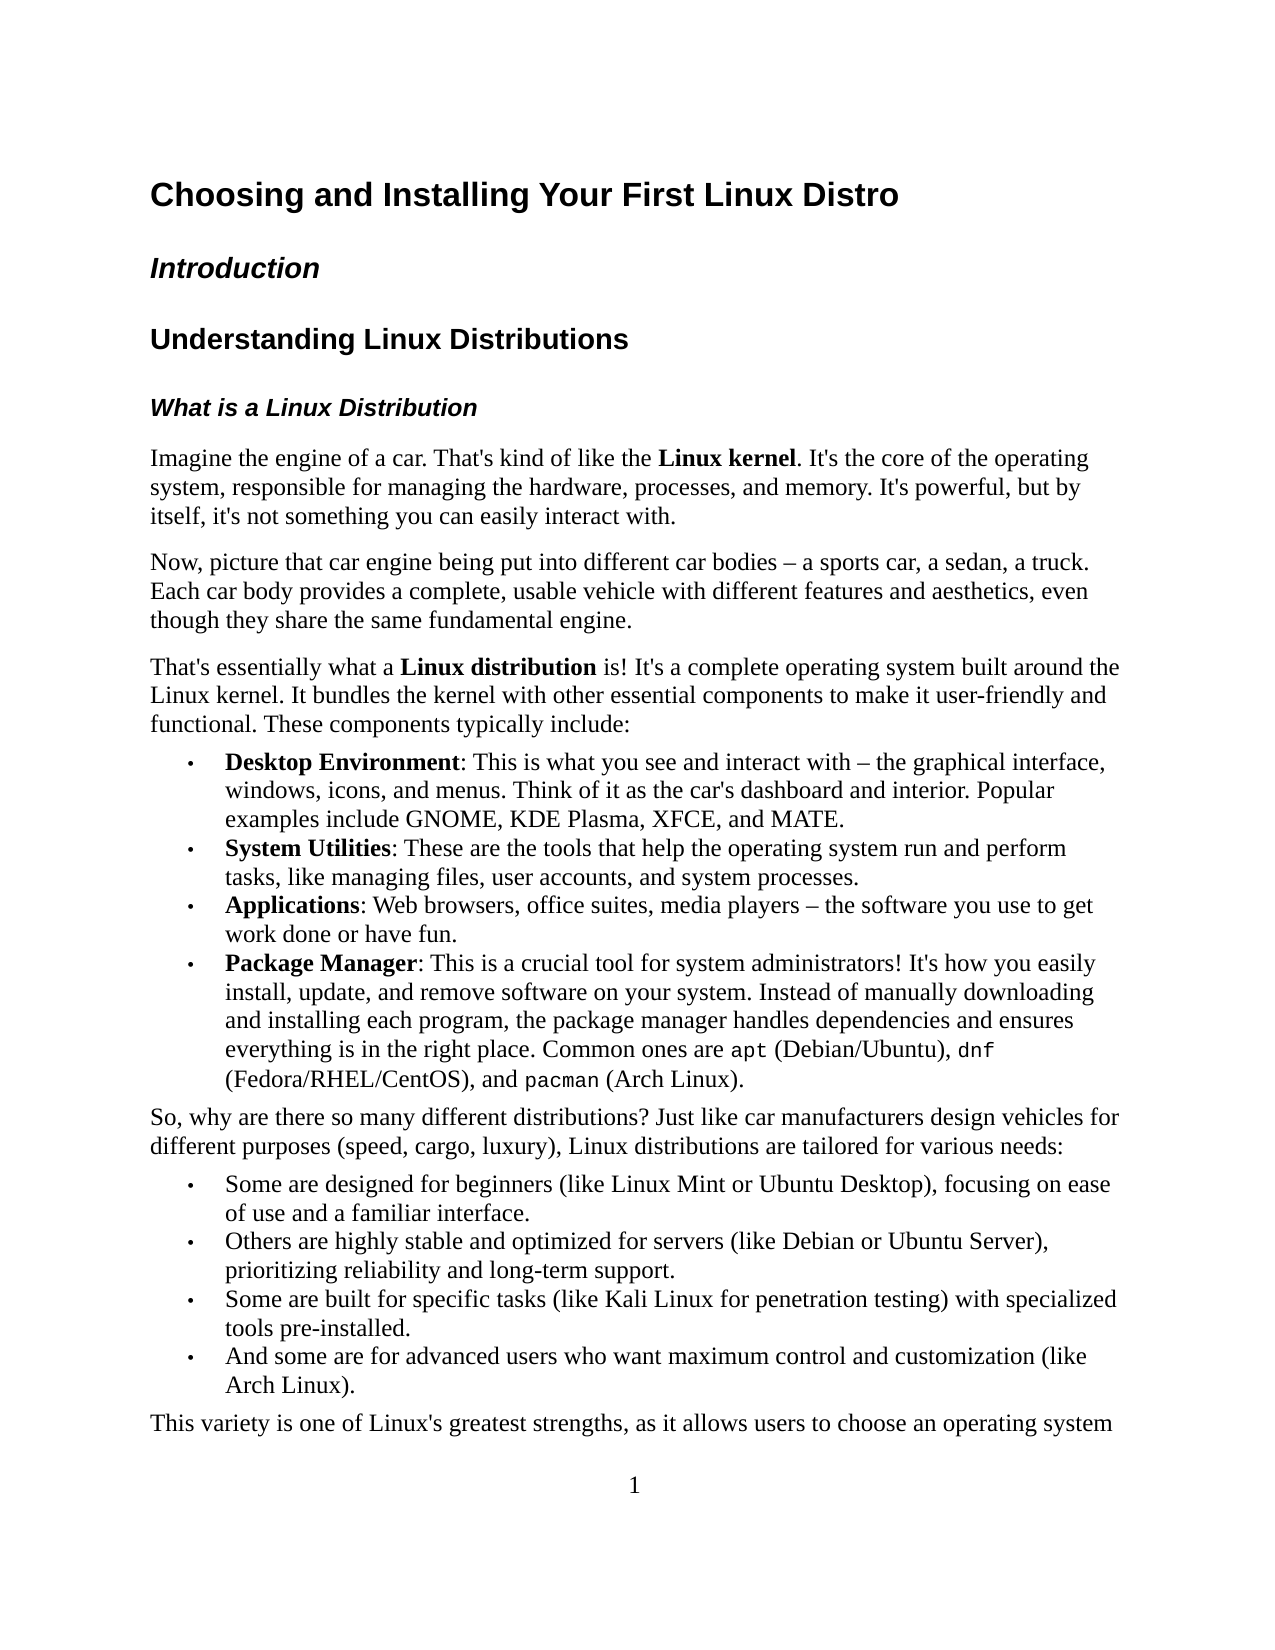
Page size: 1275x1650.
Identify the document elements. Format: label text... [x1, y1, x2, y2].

subtitle Introduction [150, 251, 1125, 285]
text That's essentially what a Linux distribution is! It's a complete operating system built around the Linux kernel. It bundles the kernel with other essential components to make it user-friendly and functional. These components typically include: [150, 652, 1125, 738]
list Package Manager: This is a crucial tool for system administrators! It's how you easily install, update, and remove software on your system. Instead of manually downloading and installing each program, the package manager handles dependencies and ensures everything is in the right place. Common ones are apt (Debian/Ubuntu), dnf (Fedora/RHEL/CentOS), and pacman (Arch Linux). [187, 948, 1125, 1093]
text This variety is one of Linux's greatest strengths, as it allows users to choose an operating system [150, 1408, 1125, 1437]
text So, why are there so many different distributions? Just like car manufacturers design vehicles for different purposes (speed, cargo, luxury), Linux distributions are tailored for various needs: [150, 1102, 1125, 1160]
list Others are highly stable and optimized for servers (like Debian or Ubuntu Server), prioritizing reliability and long-term support. [187, 1226, 1125, 1284]
subtitle What is a Linux Distribution [150, 393, 1125, 422]
subtitle Understanding Linux Distributions [150, 322, 1125, 356]
text Now, picture that car engine being put into different car bodies – a sports car, a sedan, a truck. Each car body provides a complete, usable vehicle with different features and aesthetics, even though they share the same fundamental engine. [150, 547, 1125, 634]
text Imagine the engine of a car. That's kind of like the Linux kernel. It's the core of the operating system, responsible for managing the hardware, processes, and memory. It's powerful, but by itself, it's not something you can easily interact with. [150, 443, 1125, 529]
list Desktop Environment: This is what you see and interact with – the graphical interface, windows, icons, and menus. Think of it as the car's dashboard and interior. Popular examples include GNOME, KDE Plasma, XFCE, and MATE. [187, 747, 1125, 833]
list Some are designed for beginners (like Linux Mint or Ubuntu Desktop), focusing on ease of use and a familiar interface. [187, 1169, 1125, 1226]
list And some are for advanced users who want maximum control and customization (like Arch Linux). [187, 1341, 1125, 1399]
list Some are built for specific tasks (like Kali Linux for penetration testing) with specialized tools pre-installed. [187, 1284, 1125, 1341]
list System Utilities: These are the tools that help the operating system run and perform tasks, like managing files, user accounts, and system processes. [187, 833, 1125, 891]
subtitle Choosing and Installing Your First Linux Distro [150, 175, 1125, 214]
list Applications: Web browsers, office suites, media players – the software you use to get work done or have fun. [187, 891, 1125, 948]
